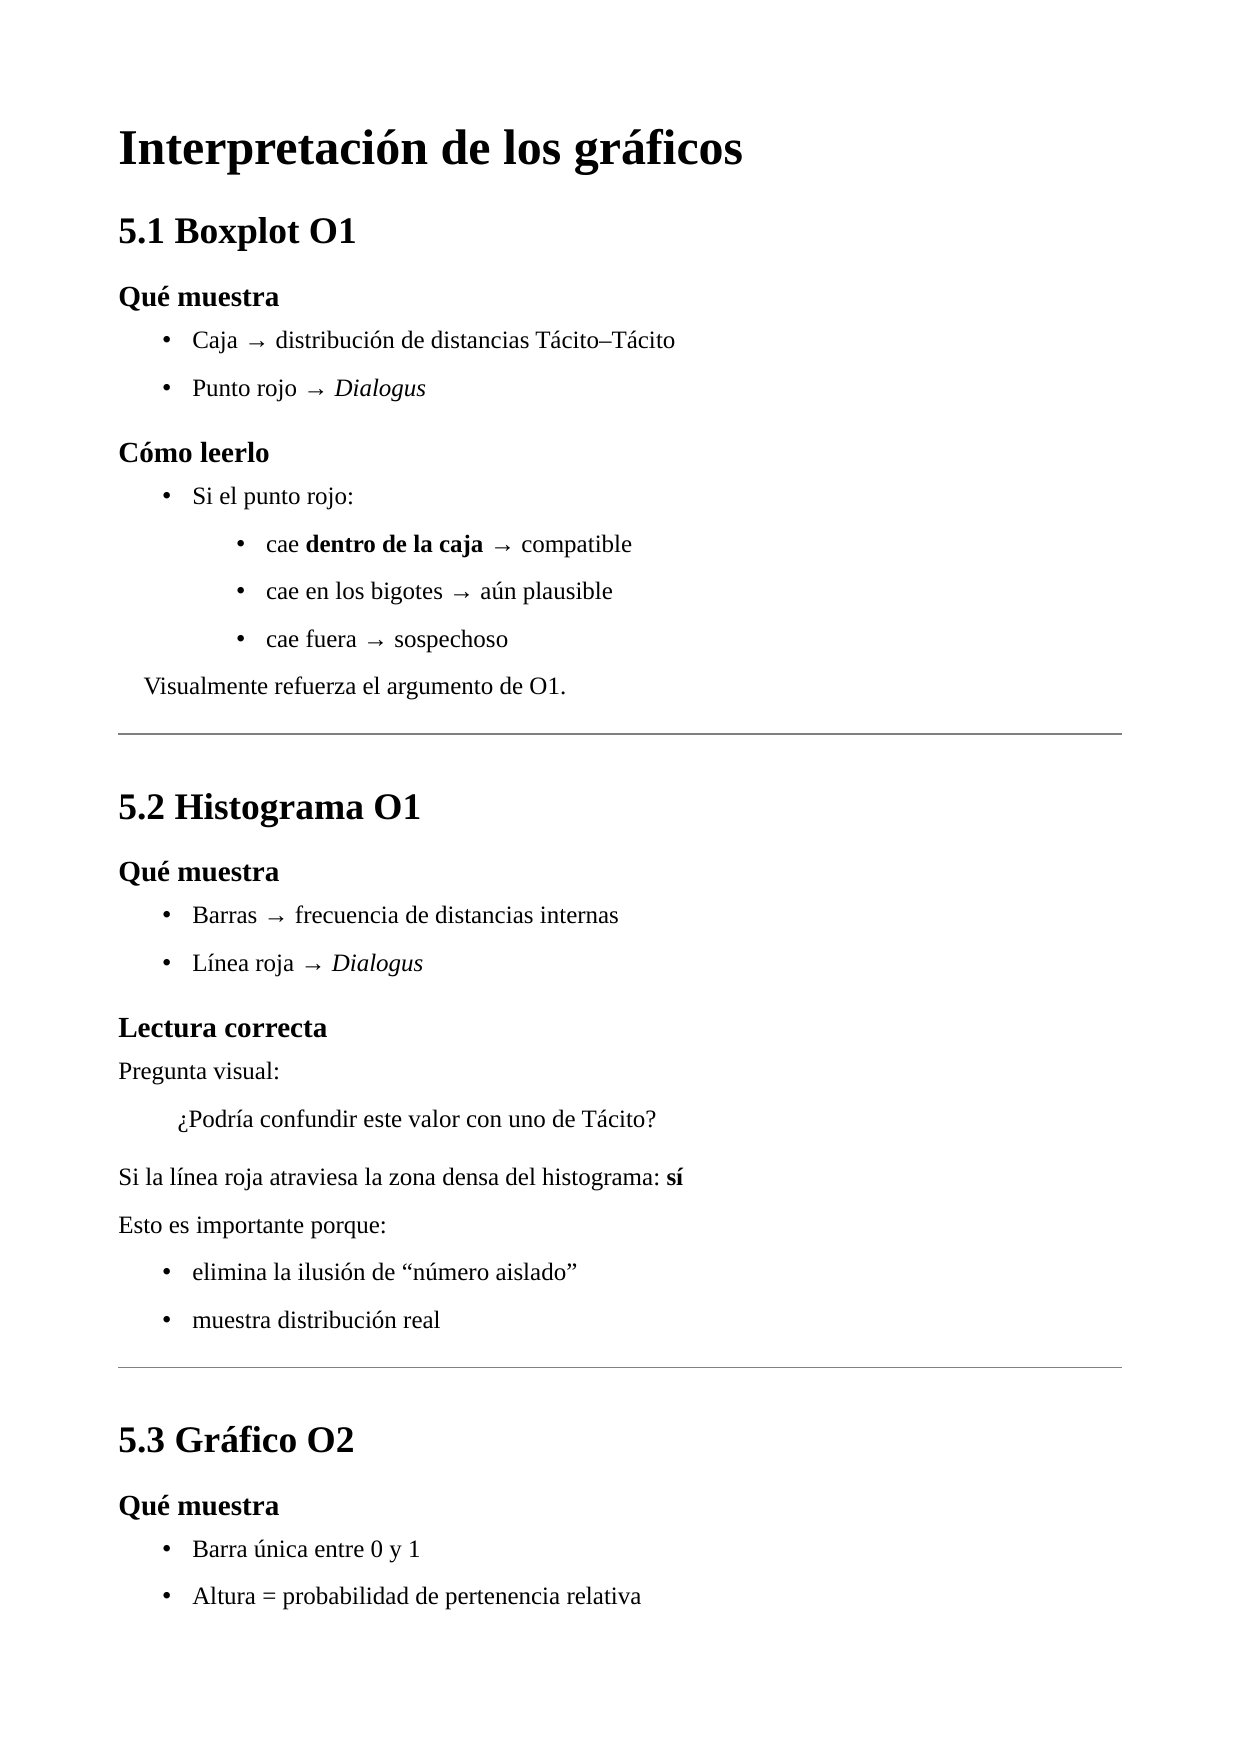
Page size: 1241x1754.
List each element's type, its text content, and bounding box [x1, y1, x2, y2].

subtitle Cómo leerlo [118, 435, 1122, 468]
list Altura = probabilidad de pertenencia relativa [162, 1581, 1122, 1610]
subtitle Qué muestra [118, 854, 1122, 888]
list Barra única entre 0 y 1 [162, 1534, 1122, 1563]
subtitle Qué muestra [118, 279, 1122, 313]
text ¿Podría confundir este valor con uno de Tácito? [177, 1104, 1063, 1133]
list muestra distribución real [162, 1305, 1122, 1334]
subtitle 5.2 Histograma O1 [118, 784, 1122, 827]
list elimina la ilusión de “número aislado” [162, 1257, 1122, 1286]
text 📌 Visualmente refuerza el argumento de O1. [118, 671, 1122, 700]
text Pregunta visual: [118, 1056, 1122, 1085]
list Punto rojo → Dialogus [162, 373, 1122, 402]
list Barras → frecuencia de distancias internas [162, 900, 1122, 929]
list cae en los bigotes → aún plausible [236, 576, 1122, 605]
list Línea roja → Dialogus [162, 948, 1122, 977]
list cae fuera → sospechoso [236, 624, 1122, 653]
subtitle Qué muestra [118, 1488, 1122, 1521]
list Caja → distribución de distancias Tácito–Tácito [162, 325, 1122, 354]
list Si el punto rojo: [162, 481, 1122, 510]
subtitle Lectura correcta [118, 1010, 1122, 1044]
text Esto es importante porque: [118, 1210, 1122, 1238]
list cae dentro de la caja → compatible [236, 529, 1122, 557]
text Si la línea roja atraviesa la zona densa del histograma: sí [118, 1162, 1122, 1191]
subtitle 5.1 Boxplot O1 [118, 209, 1122, 252]
subtitle 5.3 Gráfico O2 [118, 1418, 1122, 1461]
subtitle Interpretación de los gráficos [118, 118, 1122, 176]
